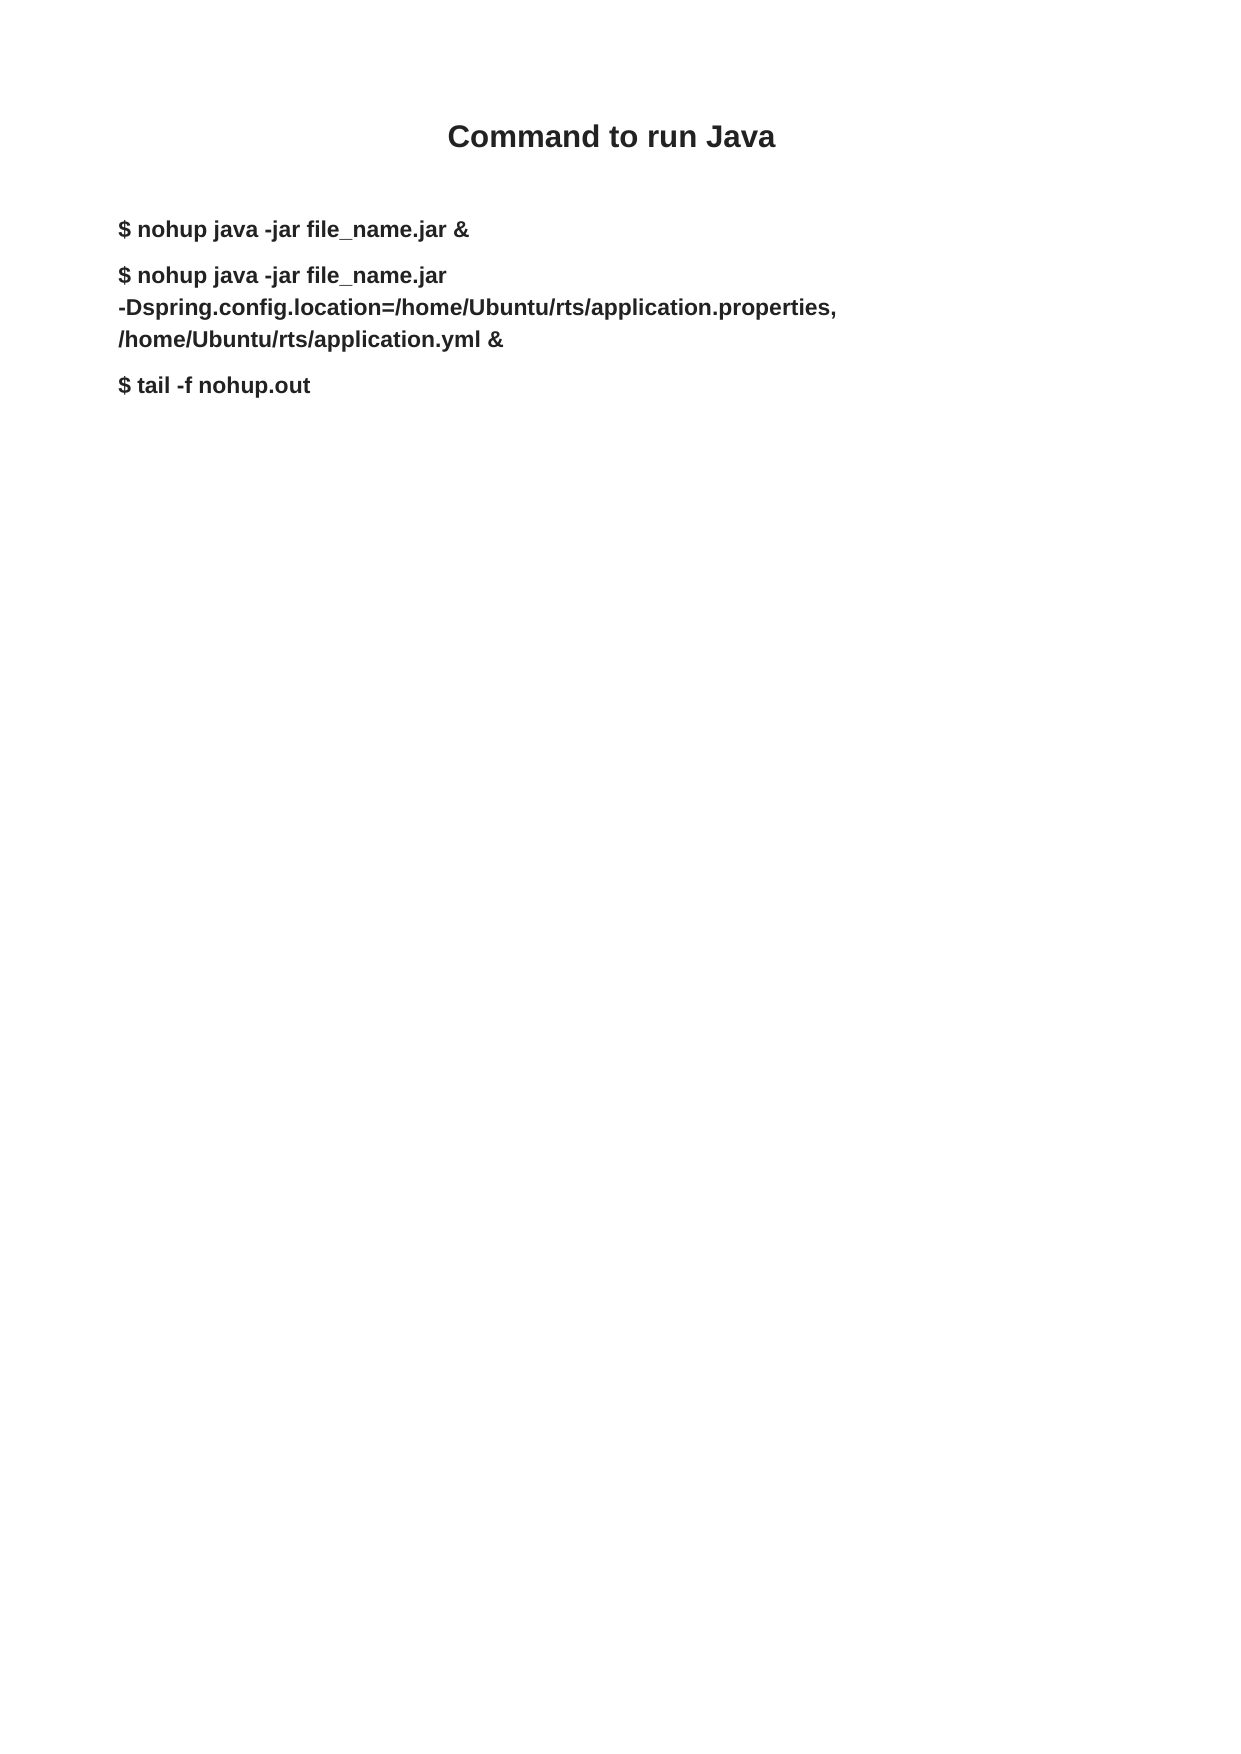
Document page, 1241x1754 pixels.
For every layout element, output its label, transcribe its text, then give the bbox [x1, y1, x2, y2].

text Command to run Java [118, 118, 1122, 154]
text $ tail -f nohup.out [118, 372, 1122, 398]
text $ nohup java -jar file_name.jar -Dspring.config.location=/home/Ubuntu/rts/application.properties, /home/Ubuntu/rts/application.yml & [118, 262, 1122, 352]
text $ nohup java -jar file_name.jar & [118, 216, 1122, 243]
